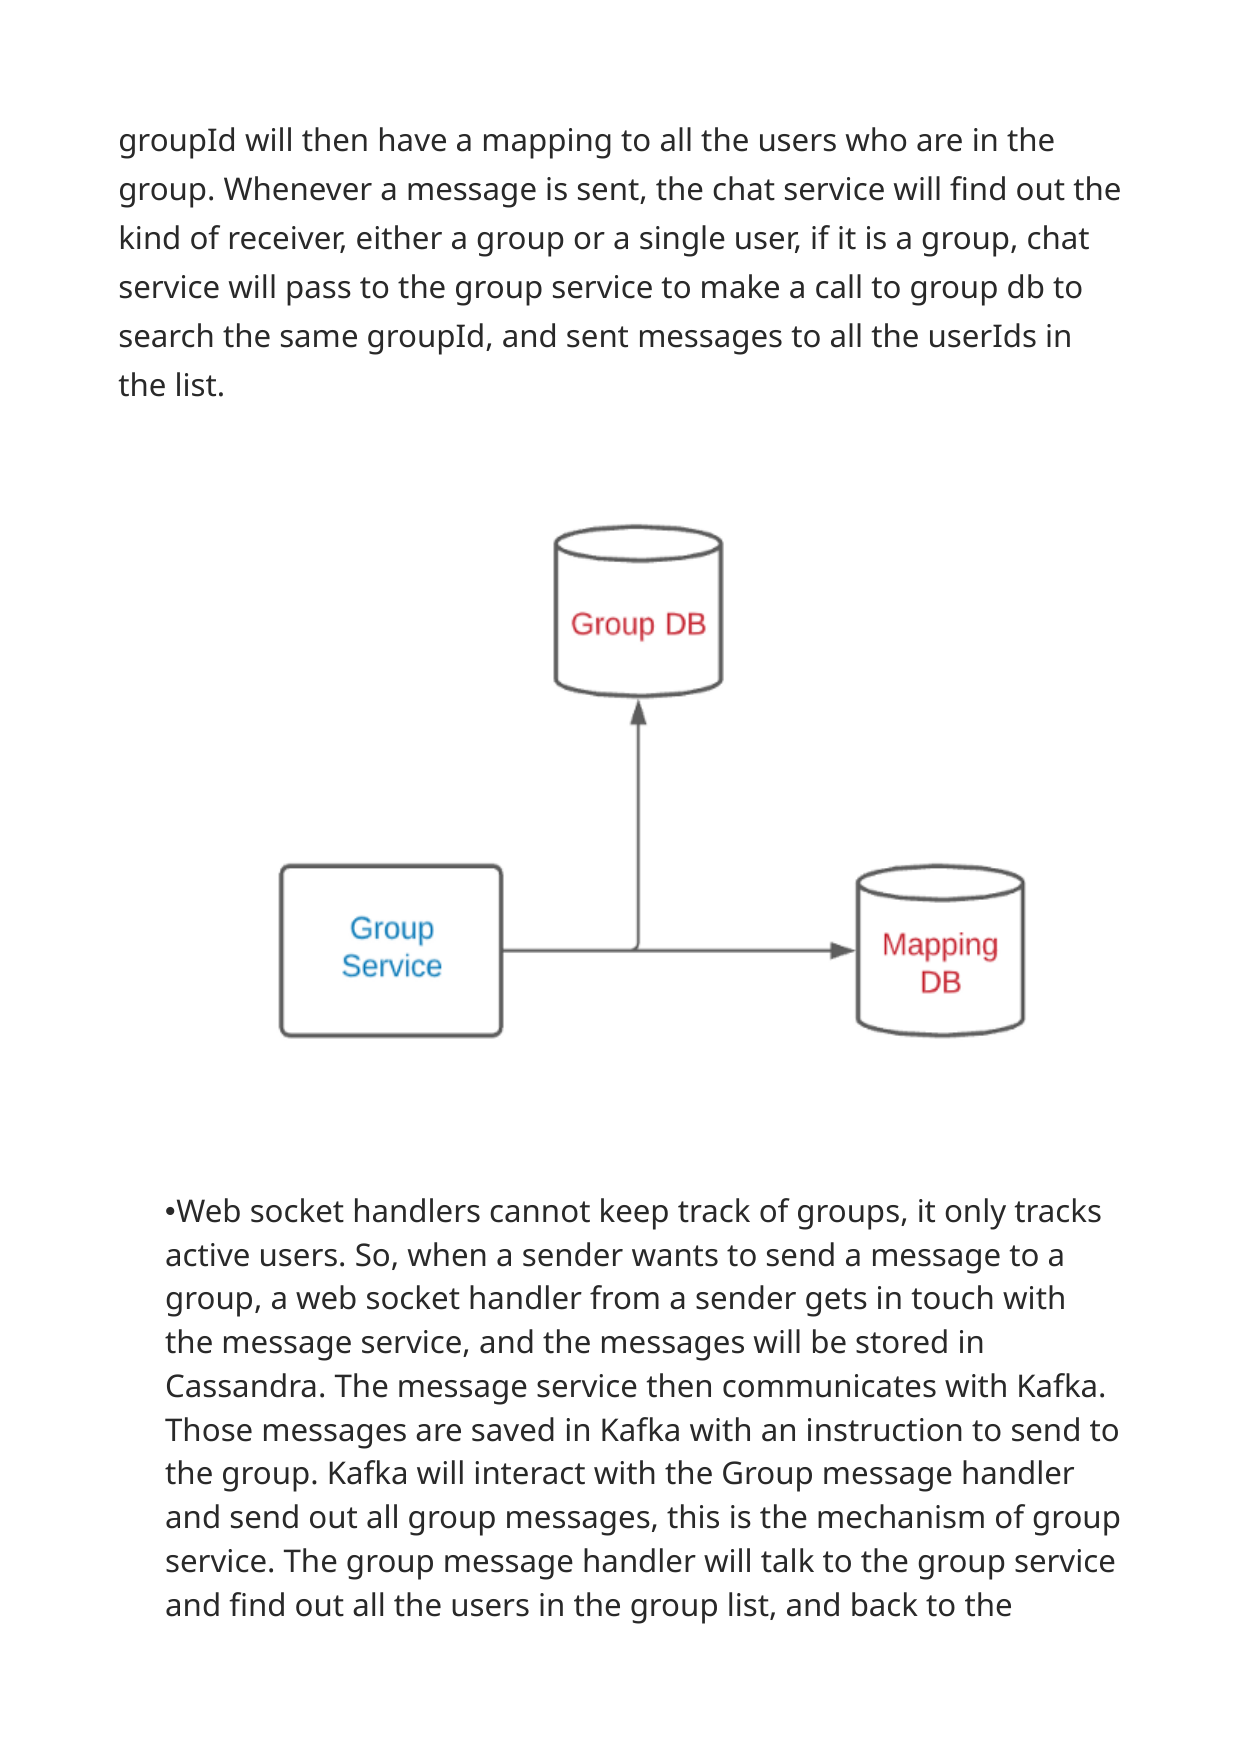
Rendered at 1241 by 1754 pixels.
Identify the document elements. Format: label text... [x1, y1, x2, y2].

picture [118, 426, 1181, 1136]
text groupId will then have a mapping to all the users who are in the group. Whenever a message is sent, the chat service will find out the kind of receiver, either a group or a single user, if it is a group, chat service will pass to the group service to make a call to group db to search the same groupId, and sent messages to all the userIds in the list. [118, 118, 1122, 406]
list Web socket handlers cannot keep track of groups, it only tracks active users. So, when a sender wants to send a message to a group, a web socket handler from a sender gets in touch with the message service, and the messages will be stored in Cassandra. The message service then communicates with Kafka. Those messages are saved in Kafka with an instruction to send to the group. Kafka will interact with the Group message handler and send out all group messages, this is the mechanism of group service. The group message handler will talk to the group service and find out all the users in the group list, and back to the [165, 1188, 1122, 1625]
